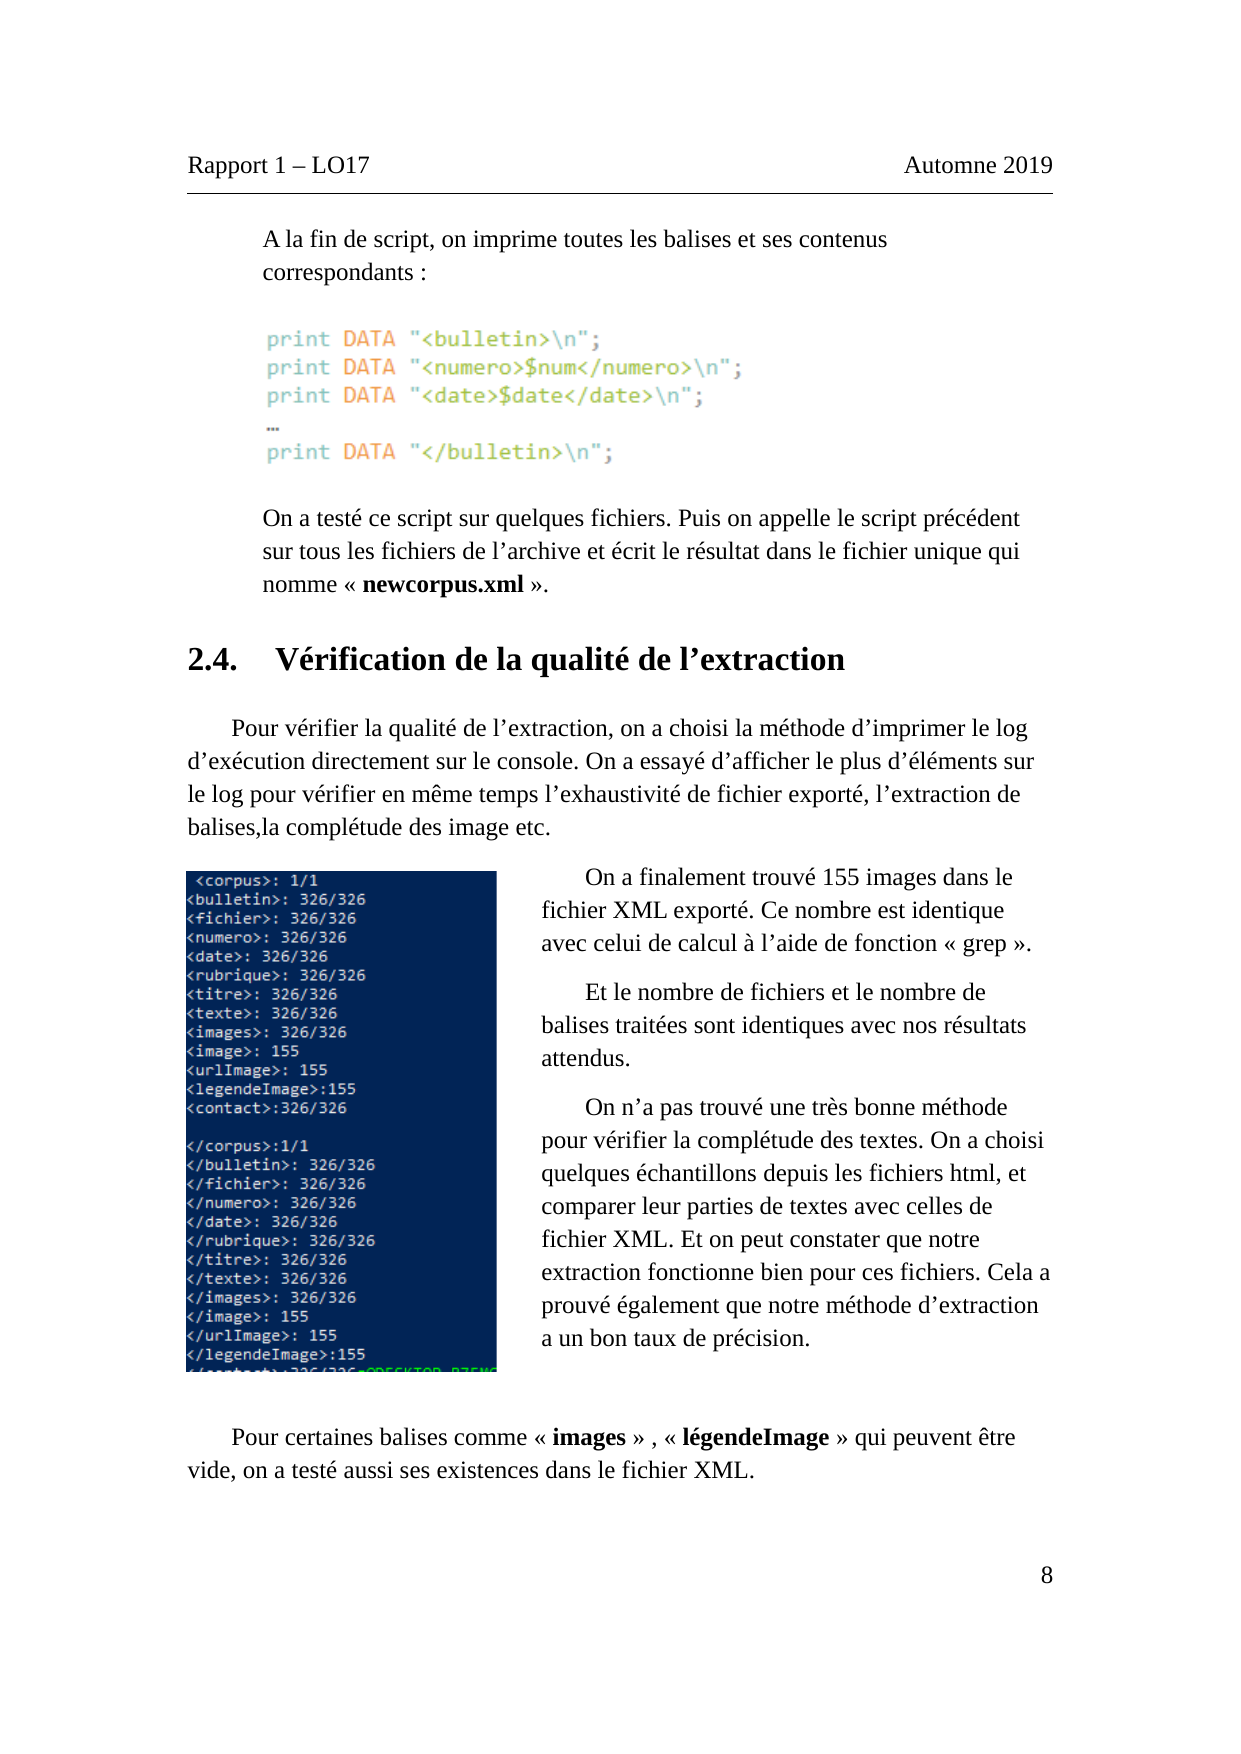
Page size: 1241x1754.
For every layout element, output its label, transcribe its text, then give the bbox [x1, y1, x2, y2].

text Et le nombre de fichiers et le nombre de balises traitées sont identiques avec nos résultats attendus. [497, 977, 1053, 1072]
text On a finalement trouvé 155 images dans le fichier XML exporté. Ce nombre est identique avec celui de calcul à l’aide de fonction « grep ». [187, 862, 1053, 957]
list A la fin de script, on imprime toutes les balises et ses contenus correspondants : [225, 224, 1053, 286]
subtitle Vérification de la qualité de l’extraction [187, 639, 1053, 678]
picture [186, 871, 497, 1372]
text Pour certaines balises comme « images » , « légendeImage » qui peuvent être vide, on a testé aussi ses existences dans le fichier XML. [187, 1422, 1053, 1484]
picture [262, 326, 757, 475]
list On a testé ce script sur quelques fichiers. Puis on appelle le script précédent sur tous les fichiers de l’archive et écrit le résultat dans le fichier unique qui nomme « newcorpus.xml ». [225, 503, 1053, 598]
text On n’a pas trouvé une très bonne méthode pour vérifier la complétude des textes. On a choisi quelques échantillons depuis les fichiers html, et comparer leur parties de textes avec celles de fichier XML. Et on peut constater que notre extraction fonctionne bien pour ces fichiers. Cela a prouvé également que notre méthode d’extraction a un bon taux de précision. [497, 1092, 1053, 1352]
text Pour vérifier la qualité de l’extraction, on a choisi la méthode d’imprimer le log d’exécution directement sur le console. On a essayé d’afficher le plus d’éléments sur le log pour vérifier en même temps l’exhaustivité de fichier exporté, l’extraction de balises,la complétude des image etc. [187, 713, 1053, 841]
